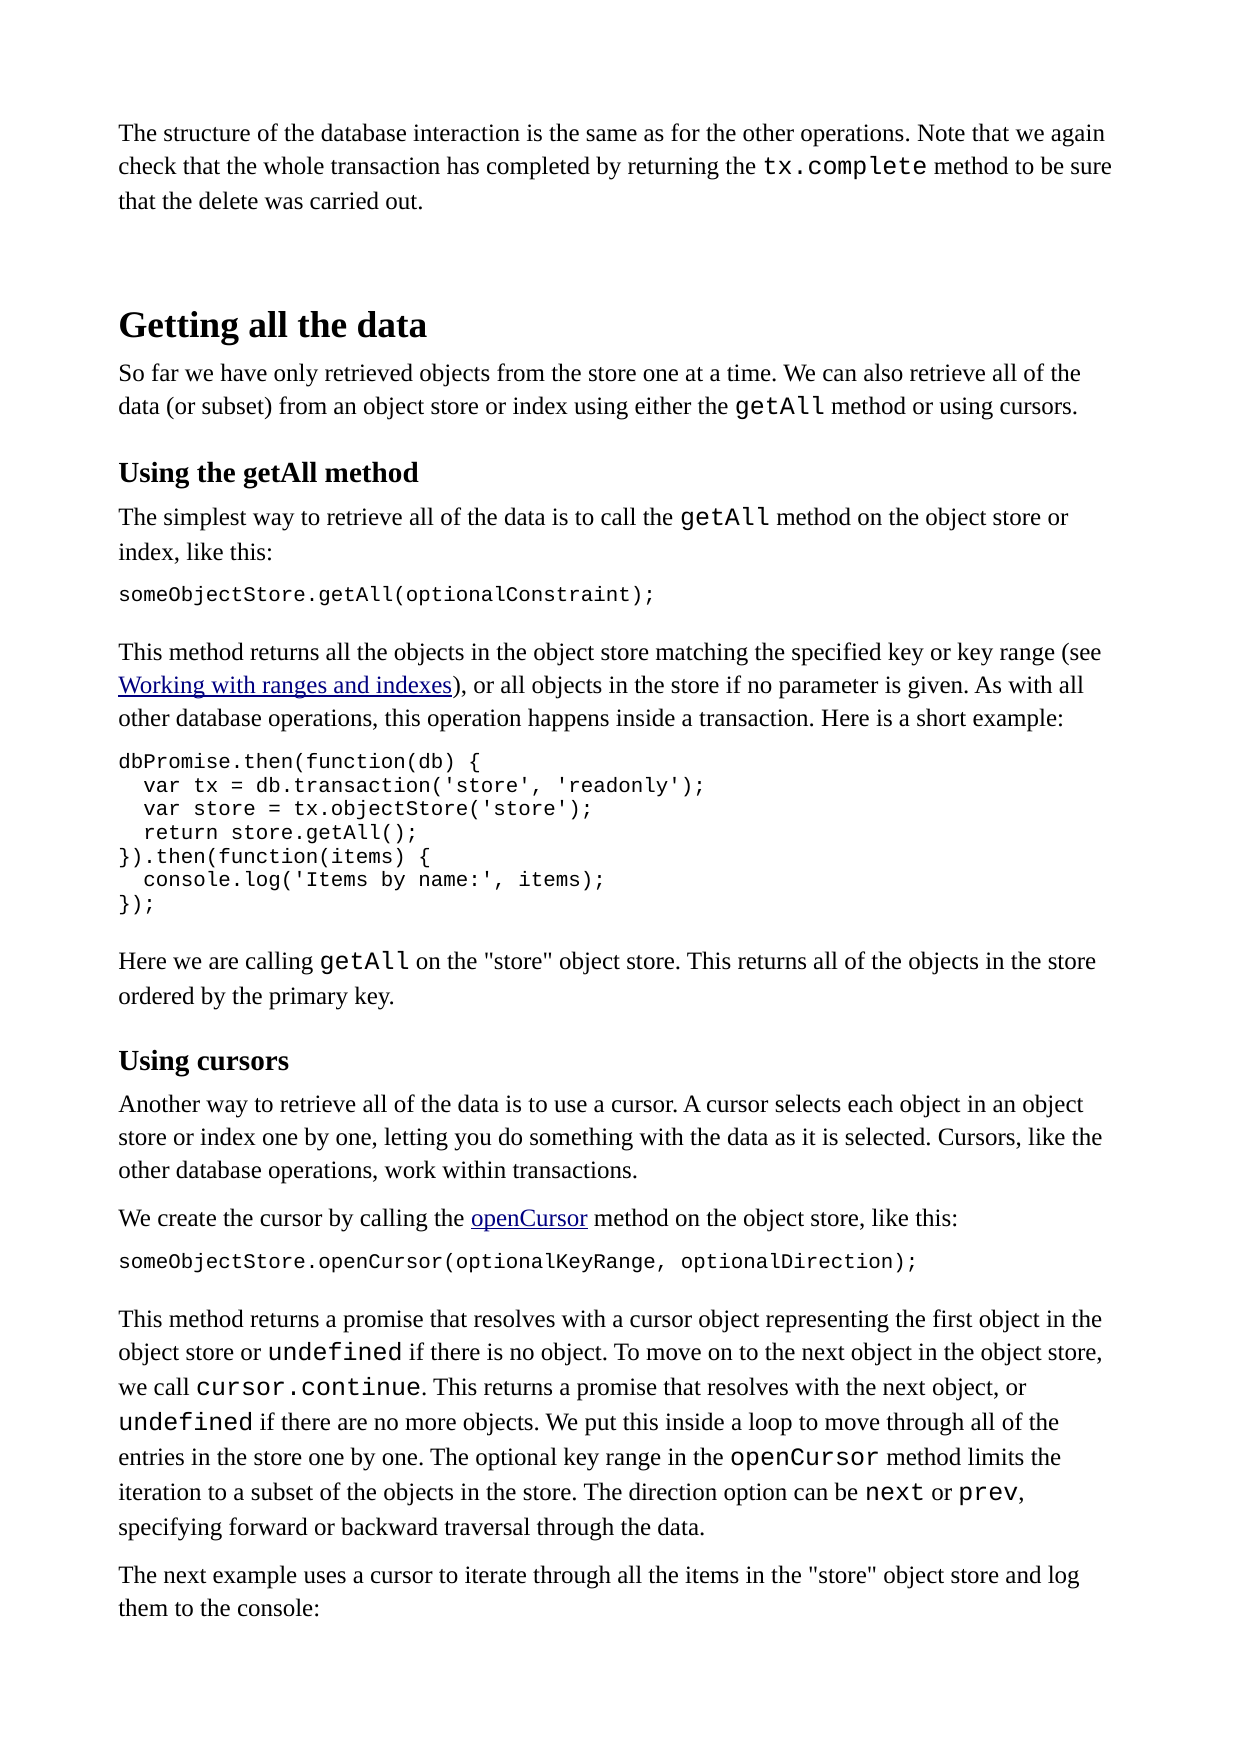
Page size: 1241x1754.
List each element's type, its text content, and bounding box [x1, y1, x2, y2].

text var store = tx.objectStore('store'); [118, 798, 1122, 822]
text We create the cursor by calling the openCursor method on the object store, like this: [118, 1203, 1122, 1232]
subtitle Using the getAll method [118, 456, 1122, 489]
text This method returns a promise that resolves with a cursor object representing the first object in the object store or undefined if there is no object. To move on to the next object in the object store, we call cursor.continue. This returns a promise that resolves with the next object, or undefined if there are no more objects. We put this inside a loop to move through all of the entries in the store one by one. The optional key range in the openCursor method limits the iteration to a subset of the objects in the store. The direction option can be next or prev, specifying forward or backward traversal through the data. [118, 1304, 1122, 1541]
text The structure of the database interaction is the same as for the other operations. Note that we again check that the whole transaction has completed by returning the tx.complete method to be sure that the delete was carried out. [118, 118, 1122, 215]
text someObjectStore.getAll(optionalConstraint); [118, 584, 1122, 608]
text return store.getAll(); [118, 822, 1122, 846]
text The simplest way to retrieve all of the data is to call the getAll method on the object store or index, like this: [118, 502, 1122, 565]
subtitle Getting all the data [118, 302, 1122, 345]
text So far we have only retrieved objects from the store one at a time. We can also retrieve all of the data (or subset) from an object store or index using either the getAll method or using cursors. [118, 358, 1122, 422]
text console.log('Items by name:', items); [118, 869, 1122, 893]
text Here we are calling getAll on the "store" object store. This returns all of the objects in the store ordered by the primary key. [118, 946, 1122, 1010]
text someObjectStore.openCursor(optionalKeyRange, optionalDirection); [118, 1251, 1122, 1274]
text }).then(function(items) { [118, 846, 1122, 869]
text This method returns all the objects in the object store matching the specified key or key range (see Working with ranges and indexes), or all objects in the store if no parameter is given. As with all other database operations, this operation happens inside a transaction. Here is a short example: [118, 637, 1122, 732]
text }); [118, 893, 1122, 917]
text Another way to retrieve all of the data is to use a cursor. A cursor selects each object in an object store or index one by one, letting you do something with the data as it is selected. Cursors, like the other database operations, work within transactions. [118, 1089, 1122, 1184]
text dbPromise.then(function(db) { [118, 751, 1122, 775]
subtitle Using cursors [118, 1043, 1122, 1077]
text The next example uses a cursor to iterate through all the items in the "store" object store and log them to the console: [118, 1560, 1122, 1622]
text var tx = db.transaction('store', 'readonly'); [118, 775, 1122, 798]
